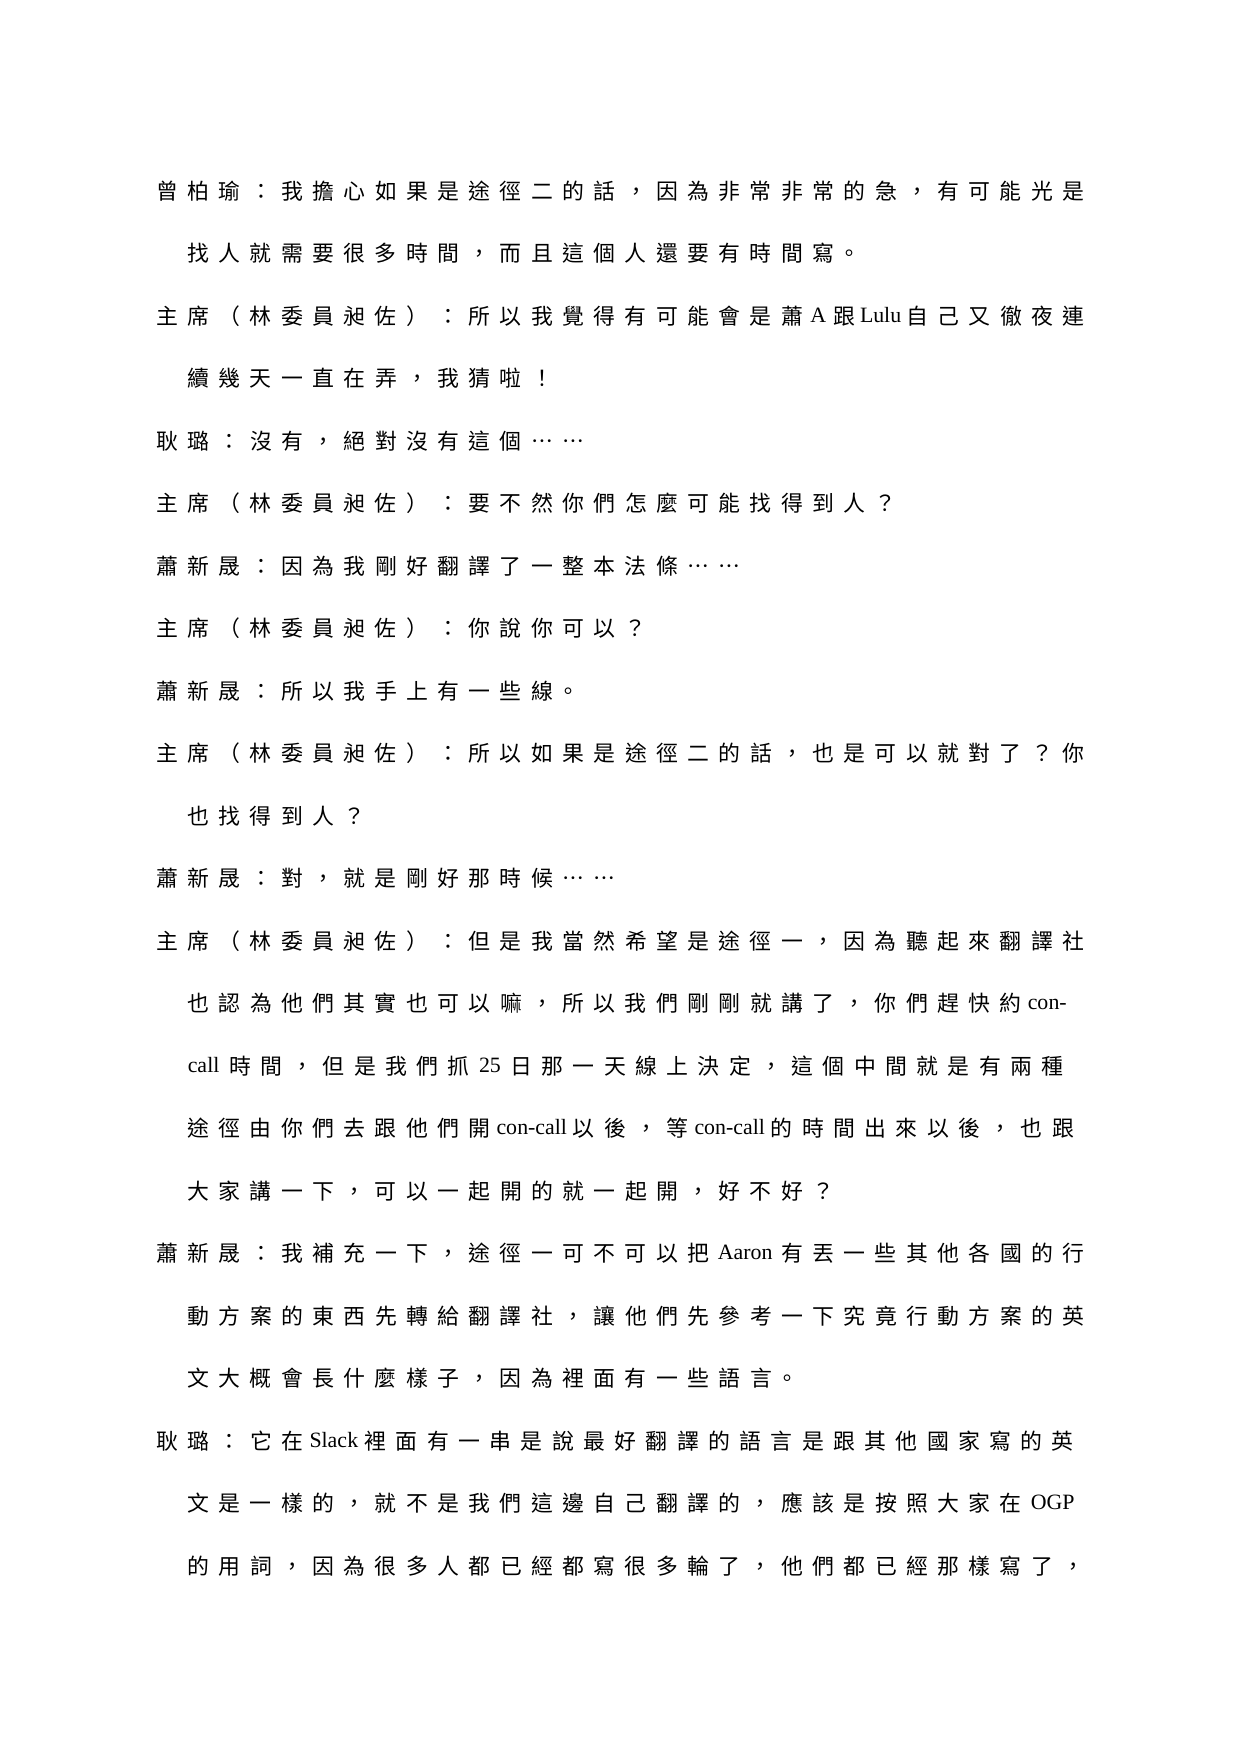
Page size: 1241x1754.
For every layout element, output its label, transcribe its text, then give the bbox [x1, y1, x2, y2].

text 蕭新晟：因為我剛好翻譯了一整本法條…… [151, 533, 1089, 596]
text 耿璐：沒有，絕對沒有這個…… [151, 408, 1089, 471]
text 曾柏瑜：我擔心如果是途徑二的話，因為非常非常的急，有可能光是找人就需要很多時間，而且這個人還要有時間寫。 [151, 158, 1089, 283]
text 蕭新晟：我補充一下，途徑一可不可以把Aaron有丟一些其他各國的行動方案的東西先轉給翻譯社，讓他們先參考一下究竟行動方案的英文大概會長什麼樣子，因為裡面有一些語言。 [151, 1221, 1089, 1408]
text 耿璐：它在Slack裡面有一串是說最好翻譯的語言是跟其他國家寫的英文是一樣的，就不是我們這邊自己翻譯的，應該是按照大家在OGP的用詞，因為很多人都已經都寫很多輪了，他們都已經那樣寫了， [151, 1408, 1089, 1596]
text 主席（林委員昶佐）：所以我覺得有可能會是蕭A跟Lulu自己又徹夜連續幾天一直在弄，我猜啦！ [151, 283, 1089, 408]
text 蕭新晟：對，就是剛好那時候…… [151, 846, 1089, 908]
text 主席（林委員昶佐）：要不然你們怎麼可能找得到人？ [151, 471, 1089, 533]
text 主席（林委員昶佐）：所以如果是途徑二的話，也是可以就對了？你也找得到人？ [151, 721, 1089, 846]
text 主席（林委員昶佐）：你說你可以？ [151, 596, 1089, 658]
text 蕭新晟：所以我手上有一些線。 [151, 658, 1089, 721]
text 主席（林委員昶佐）：但是我當然希望是途徑一，因為聽起來翻譯社也認為他們其實也可以嘛，所以我們剛剛就講了，你們趕快約con-call時間，但是我們抓25日那一天線上決定，這個中間就是有兩種途徑由你們去跟他們開con-call以後，等con-call的時間出來以後，也跟大家講一下，可以一起開的就一起開，好不好？ [151, 908, 1089, 1221]
